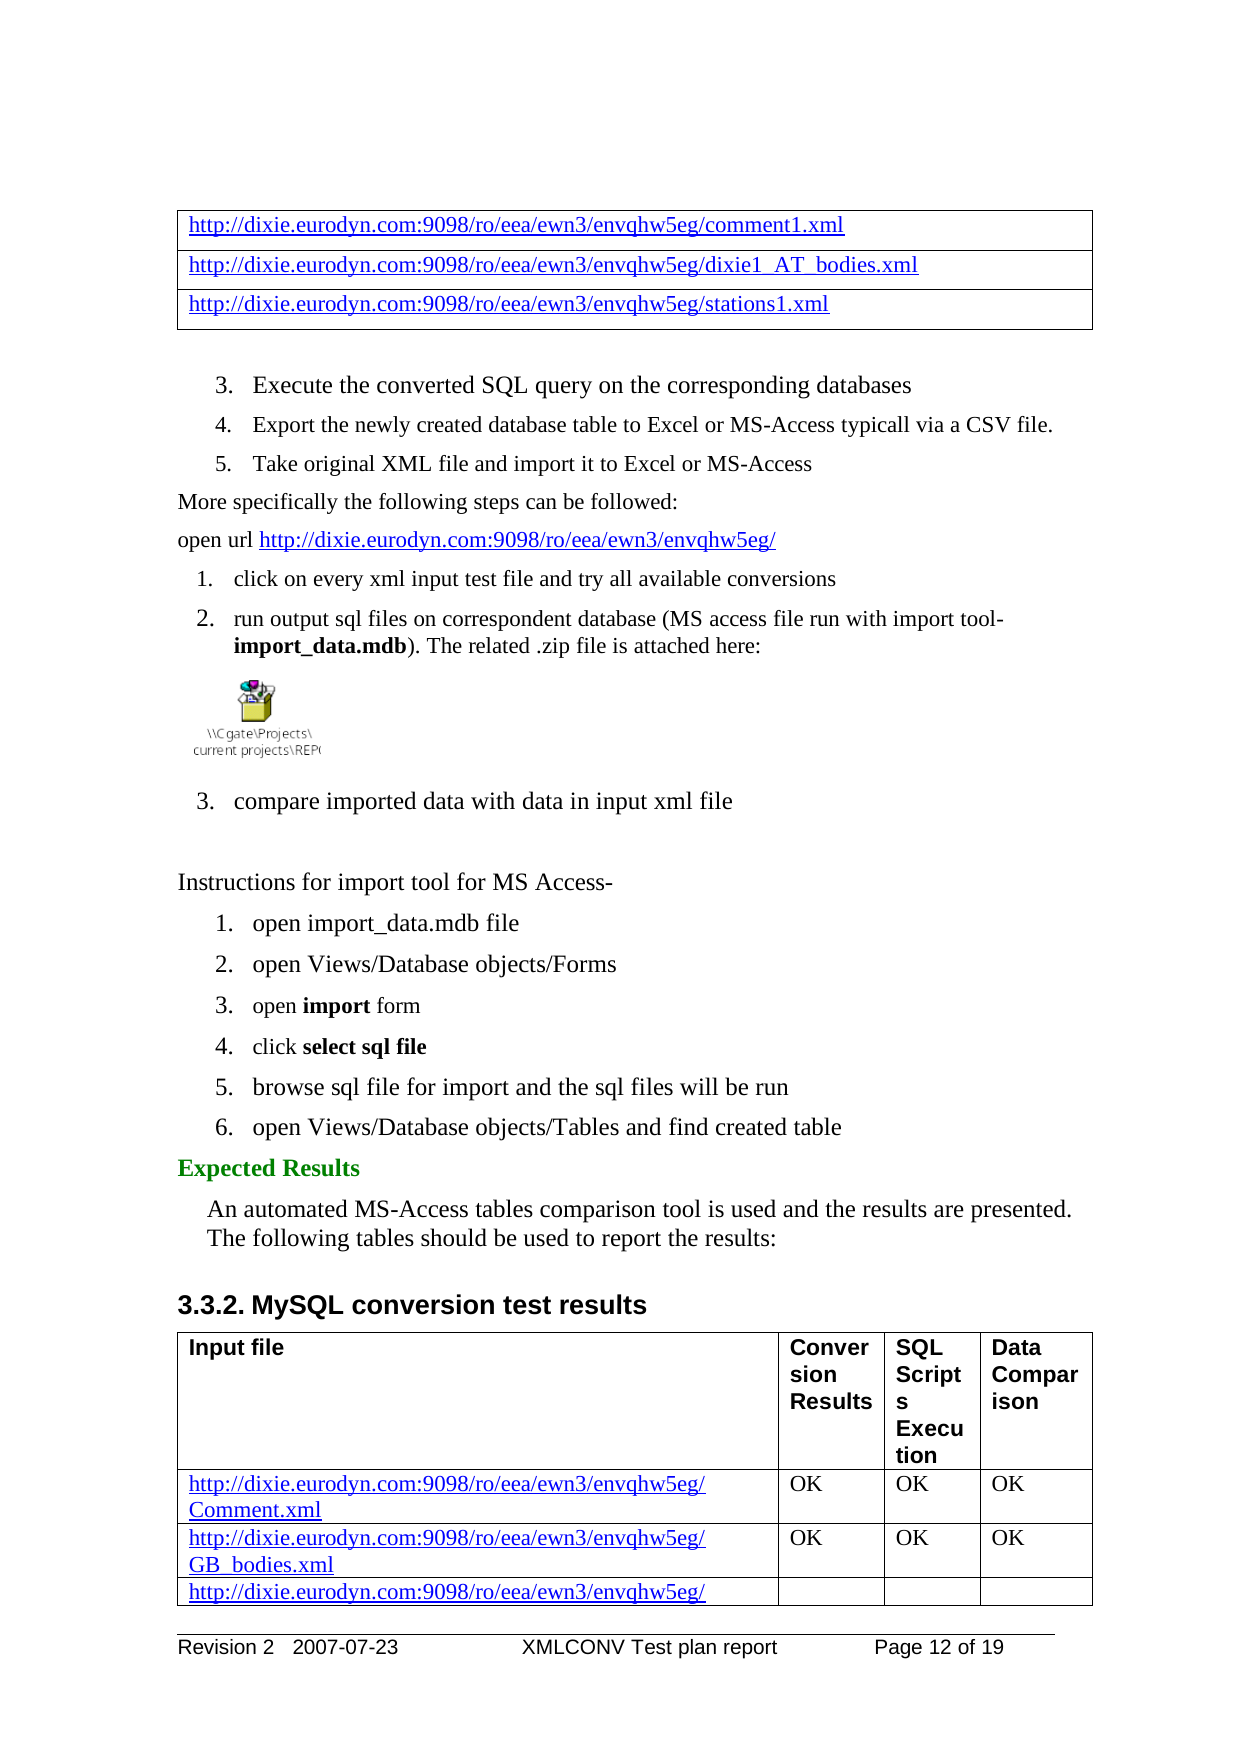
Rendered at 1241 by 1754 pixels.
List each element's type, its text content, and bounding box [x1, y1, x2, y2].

text Instructions for import tool for MS Access- [177, 867, 1092, 896]
table_cell OK [981, 1524, 1092, 1577]
list Execute the converted SQL query on the corresponding databases [215, 370, 1092, 399]
table_cell OK [885, 1470, 980, 1523]
table_header Input file [178, 1333, 778, 1469]
table_cell http://dixie.eurodyn.com:9098/ro/eea/ewn3/envqhw5eg/dixie1_AT_bodies.xml [178, 251, 1092, 289]
subtitle Expected Results [177, 1153, 1092, 1182]
table_cell http://dixie.eurodyn.com:9098/ro/eea/ewn3/envqhw5eg/ [178, 1578, 778, 1605]
list click on every xml input test file and try all available conversions [196, 564, 1092, 591]
table_header Conversion Results [779, 1333, 884, 1469]
table_cell http://dixie.eurodyn.com:9098/ro/eea/ewn3/envqhw5eg/Comment.xml [178, 1470, 778, 1523]
list click select sql file [215, 1031, 1092, 1059]
list Take original XML file and import it to Excel or MS-Access [215, 449, 1092, 476]
text An automated MS-Access tables comparison tool is used and the results are presented. The following tables should be used to report the results: [207, 1194, 1092, 1252]
text More specifically the following steps can be followed: [177, 488, 1092, 514]
table_cell OK [779, 1470, 884, 1523]
text open url http://dixie.eurodyn.com:9098/ro/eea/ewn3/envqhw5eg/ [177, 526, 1092, 553]
table_cell OK [779, 1524, 884, 1577]
table_cell [981, 1578, 1092, 1605]
table_cell http://dixie.eurodyn.com:9098/ro/eea/ewn3/envqhw5eg/stations1.xml [178, 290, 1092, 328]
list open Views/Database objects/Tables and find created table [215, 1112, 1092, 1141]
table_cell [779, 1578, 884, 1605]
subtitle MySQL conversion test results [177, 1289, 1092, 1320]
table_cell [885, 1578, 980, 1605]
list browse sql file for import and the sql files will be run [215, 1071, 1092, 1100]
list open import form [215, 990, 1092, 1019]
table_cell OK [981, 1470, 1092, 1523]
list run output sql files on correspondent database (MS access file run with import tool- import_data.mdb). The related .zip file is attached here: [196, 603, 1092, 658]
table_cell http://dixie.eurodyn.com:9098/ro/eea/ewn3/envqhw5eg/GB_bodies.xml [178, 1524, 778, 1577]
list open Views/Database objects/Forms [215, 949, 1092, 978]
table_header SQL Scripts Execution [885, 1333, 980, 1469]
list open import_data.mdb file [215, 908, 1092, 937]
list compare imported data with data in input xml file [196, 786, 1092, 814]
table_cell http://dixie.eurodyn.com:9098/ro/eea/ewn3/envqhw5eg/comment1.xml [178, 211, 1092, 250]
table_header Data Comparison [981, 1333, 1092, 1469]
list Export the newly created database table to Excel or MS-Access typicall via a CSV file. [215, 411, 1092, 438]
table_cell OK [885, 1524, 980, 1577]
